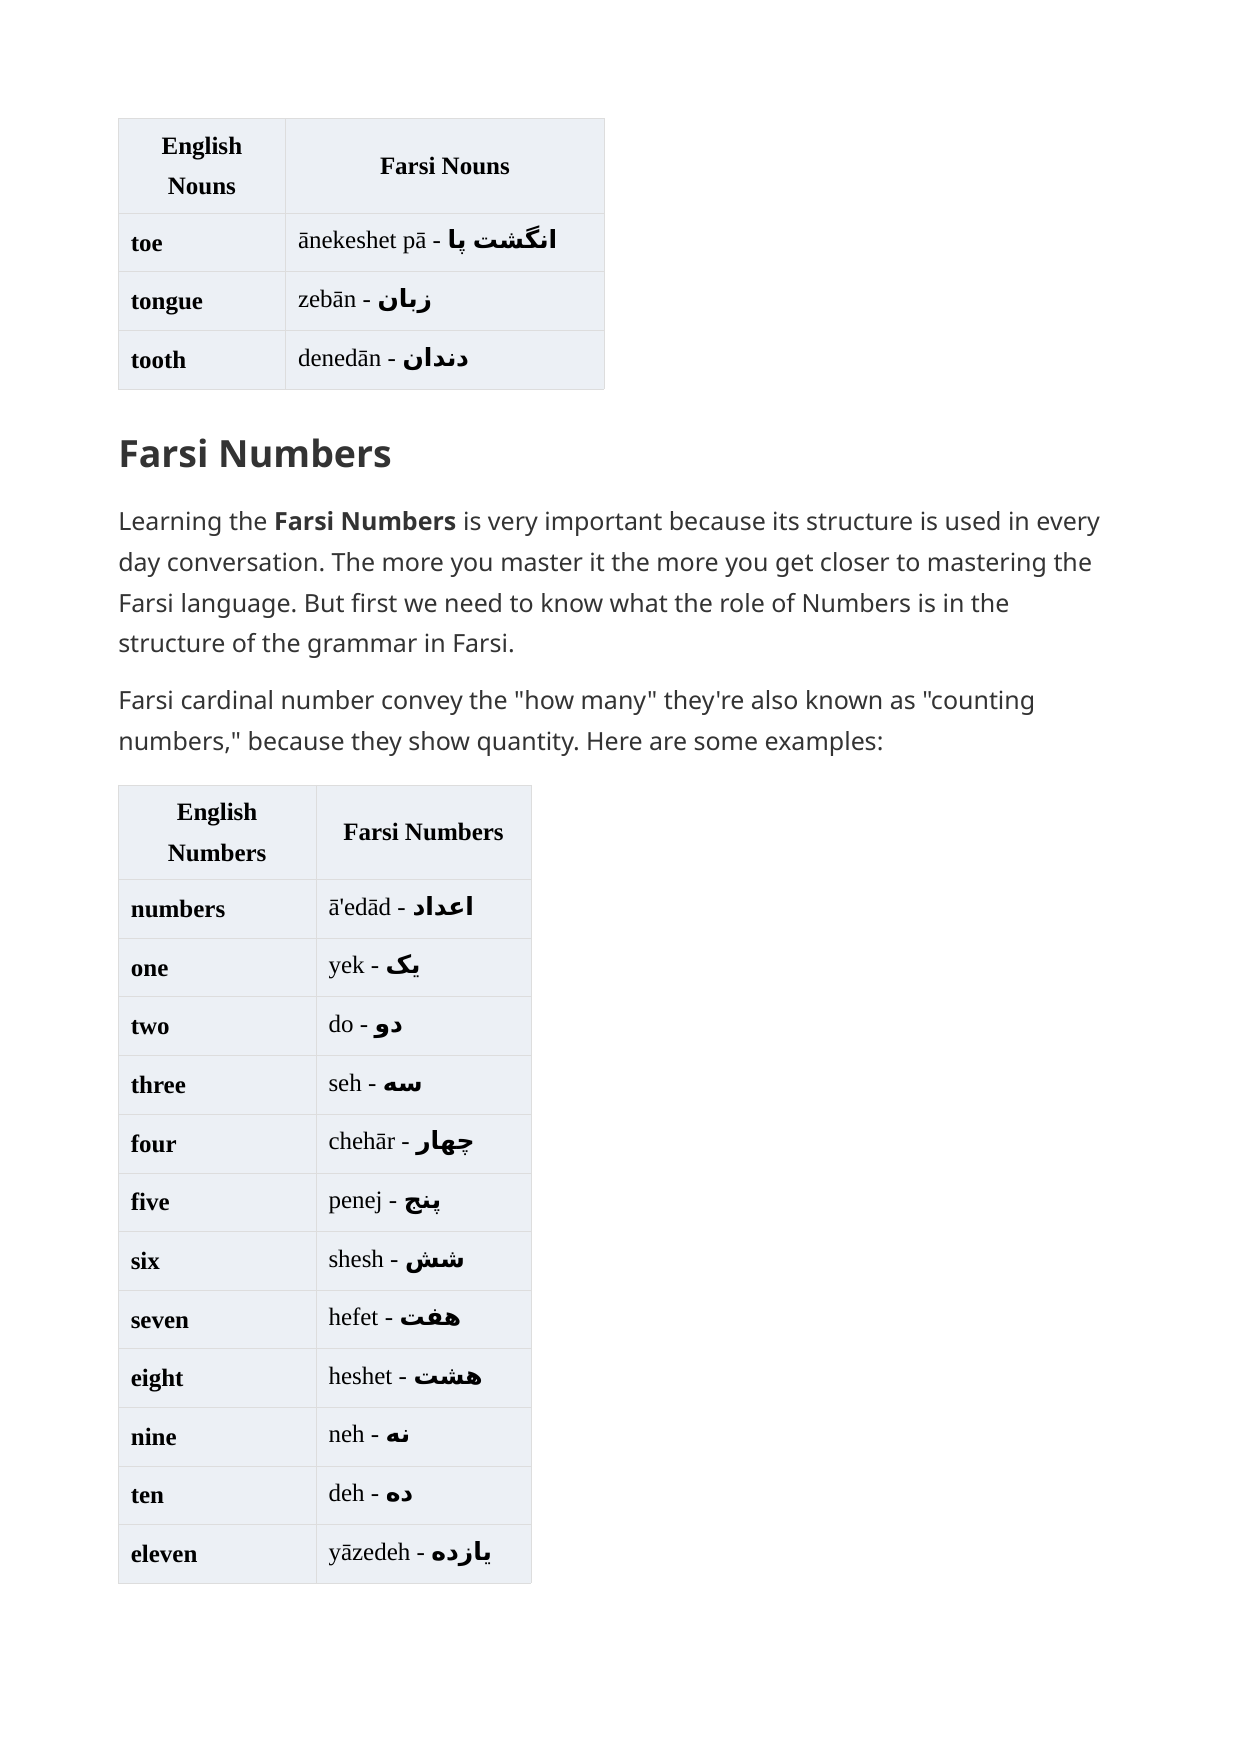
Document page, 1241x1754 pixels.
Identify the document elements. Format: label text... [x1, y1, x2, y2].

text Learning the Farsi Numbers is very important because its structure is used in every day conversation. The more you master it the more you get closer to mastering the Farsi language. But first we need to know what the role of Numbers is in the structure of the grammar in Farsi. [118, 503, 1122, 660]
table_cell ten [119, 1467, 316, 1524]
table_cell heshet - هشت [317, 1349, 531, 1407]
table_cell one [119, 939, 316, 996]
table_cell tongue [119, 272, 285, 330]
table_cell ānekeshet pā - انگشت پا [286, 214, 604, 271]
table_header English Numbers [119, 786, 316, 879]
table_cell yek - یک [317, 939, 531, 996]
table_cell penej - پنج [317, 1174, 531, 1231]
table_header English Nouns [119, 119, 285, 213]
table_cell denedān - دندان [286, 331, 604, 389]
table_cell numbers [119, 880, 316, 938]
text Farsi Numbers [118, 389, 1122, 479]
table_cell yāzedeh - یازده [317, 1525, 531, 1583]
table_cell seh - سه [317, 1056, 531, 1114]
table_cell hefet - هفت [317, 1291, 531, 1348]
table_cell nine [119, 1408, 316, 1466]
table_cell zebān - زبان [286, 272, 604, 330]
table_cell eight [119, 1349, 316, 1407]
table_header Farsi Nouns [286, 119, 604, 213]
table_cell deh - ده [317, 1467, 531, 1524]
text Farsi cardinal number convey the "how many" they're also known as "counting numbers," because they show quantity. Here are some examples: [118, 682, 1122, 757]
table_cell shesh - شش [317, 1232, 531, 1290]
table_header Farsi Numbers [317, 786, 531, 879]
table_cell toe [119, 214, 285, 271]
table_cell five [119, 1174, 316, 1231]
table_cell six [119, 1232, 316, 1290]
table_cell ā'edād - اعداد [317, 880, 531, 938]
table_cell four [119, 1115, 316, 1172]
table_cell eleven [119, 1525, 316, 1583]
table_cell seven [119, 1291, 316, 1348]
table_cell three [119, 1056, 316, 1114]
table_cell two [119, 997, 316, 1055]
table_cell chehār - چهار [317, 1115, 531, 1172]
table_cell tooth [119, 331, 285, 389]
table_cell do - دو [317, 997, 531, 1055]
table_cell neh - نه [317, 1408, 531, 1466]
